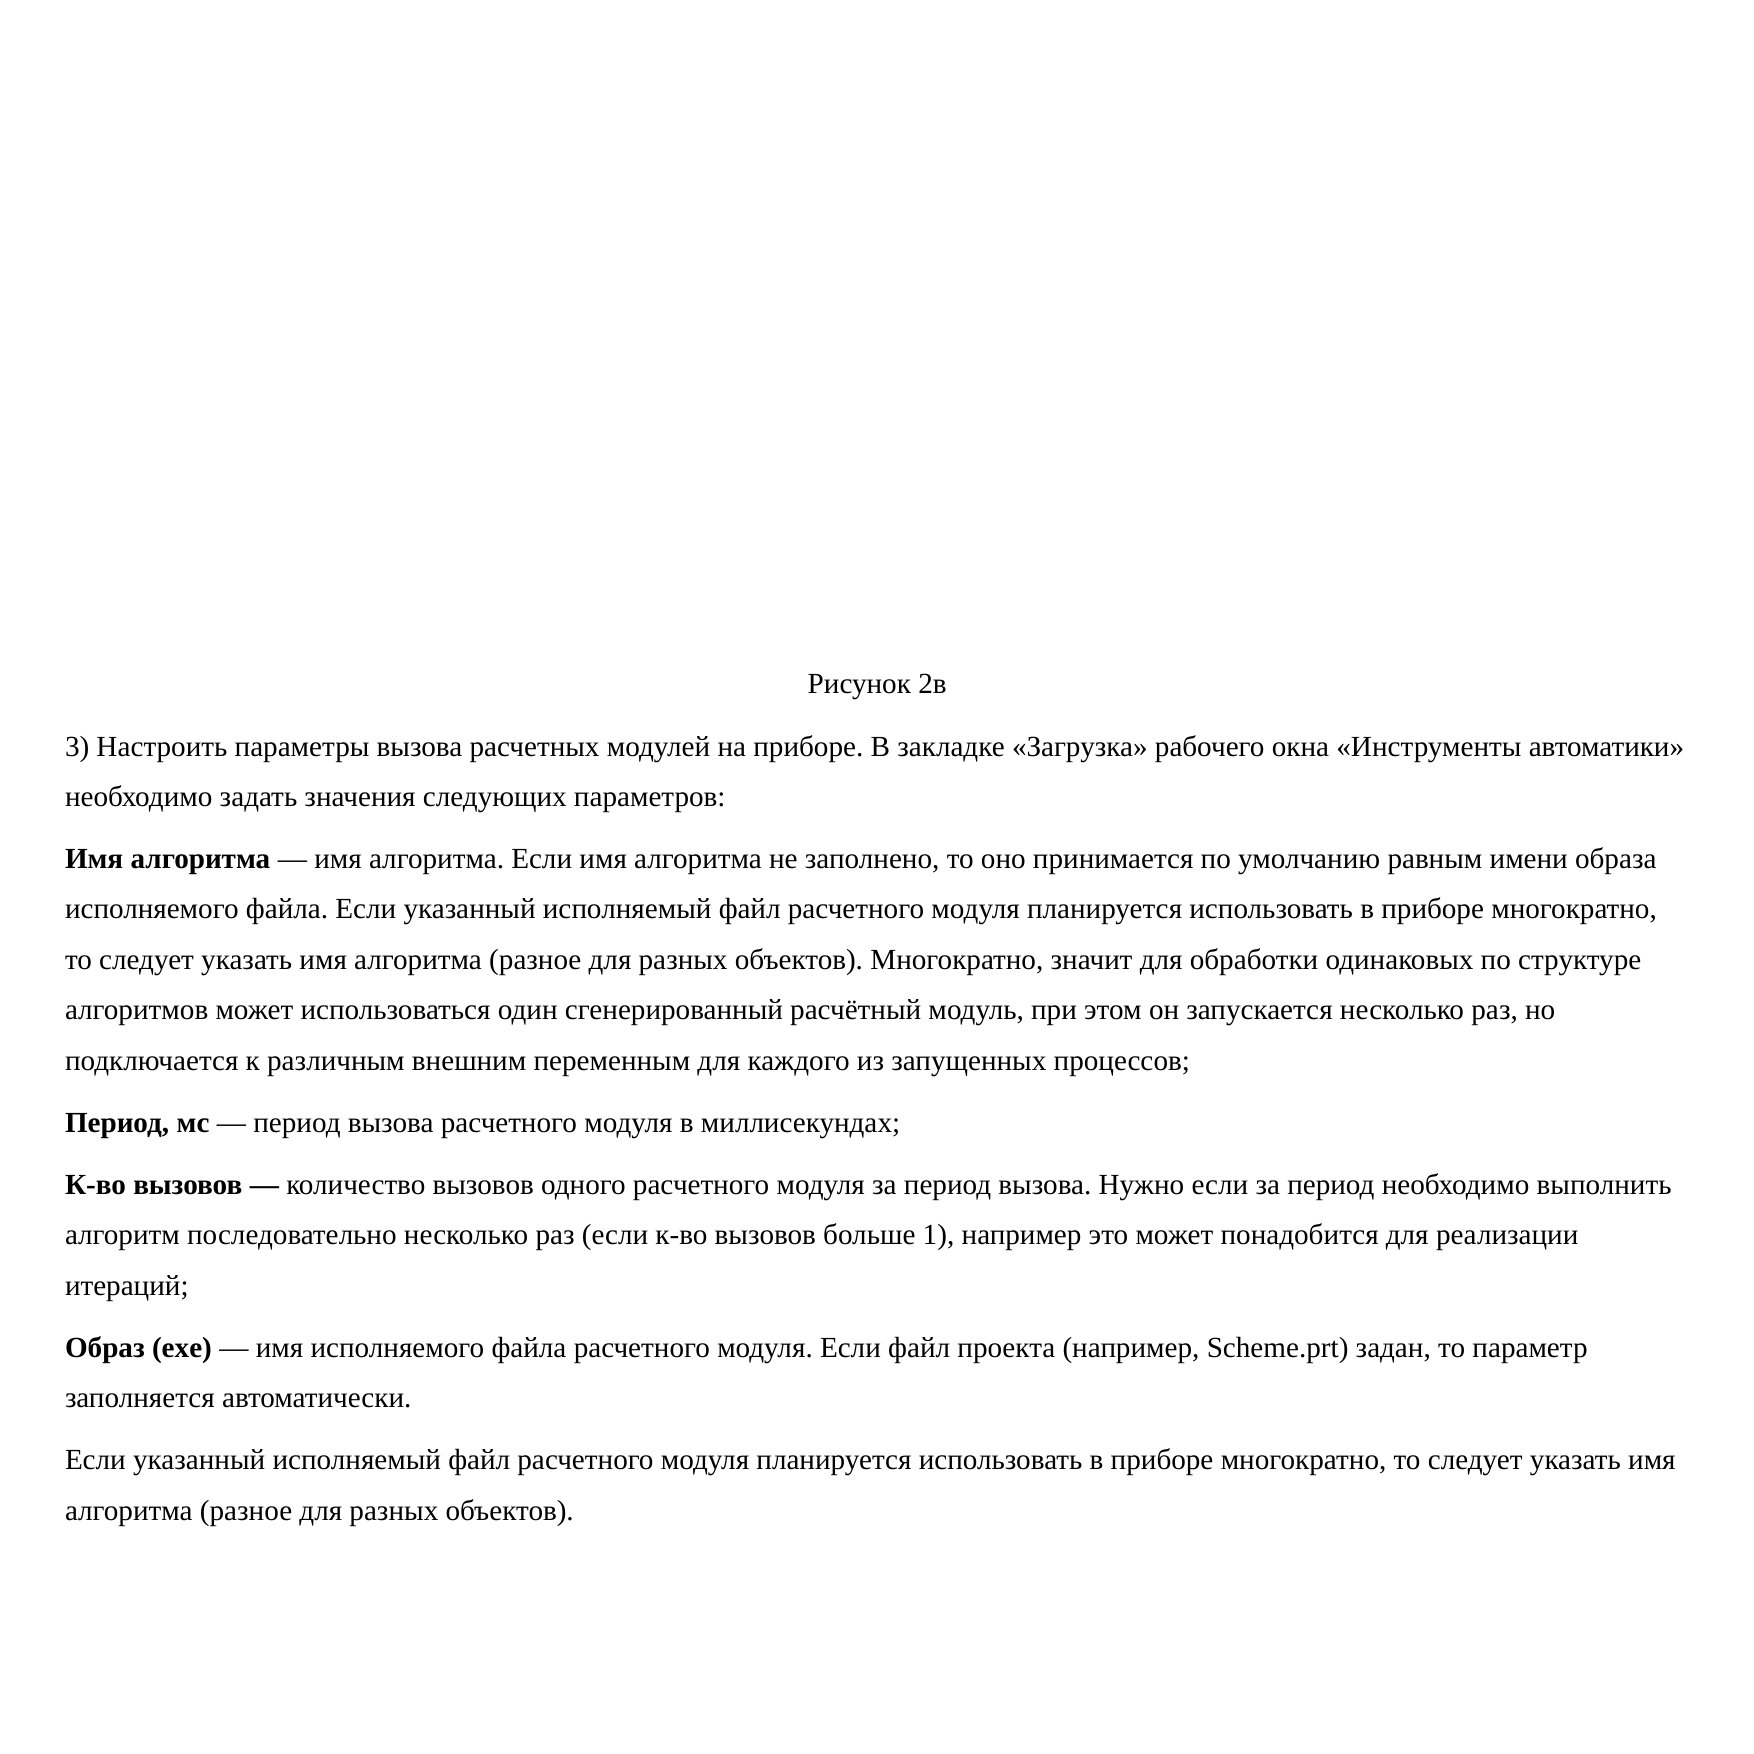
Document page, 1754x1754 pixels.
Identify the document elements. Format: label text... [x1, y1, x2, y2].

table_cell Рисунок 2в 3) Настроить параметры вызова расчетных модулей на приборе. В закладке «Загрузка» рабочего окна «Инструменты автоматики» необходимо задать значения следующих параметров: Имя алгоритма — имя алгоритма. Если имя алгоритма не заполнено, то оно принимается по умолчанию равным имени образа исполняемого файла. Если указанный исполняемый файл расчетного модуля планируется использовать в приборе многократно, то следует указать имя алгоритма (разное для разных объектов). Многократно, значит для обработки одинаковых по структуре алгоритмов может использоваться один сгенерированный расчётный модуль, при этом он запускается несколько раз, но подключается к различным внешним переменным для каждого из запущенных процессов; Период, мс — период вызова расчетного модуля в миллисекундах; К-во вызовов — количество вызовов одного расчетного модуля за период вызова. Нужно если за период необходимо выполнить алгоритм последовательно несколько раз (если к-во вызовов больше 1), например это может понадобится для реализации итераций; Образ (exe) — имя исполняемого файла расчетного модуля. Если файл проекта (например, Scheme.prt) задан, то параметр заполняется автоматически. Если указанный исполняемый файл расчетного модуля планируется использовать в приборе многократно, то следует указать имя алгоритма (разное для разных объектов). [59, 59, 1695, 1538]
